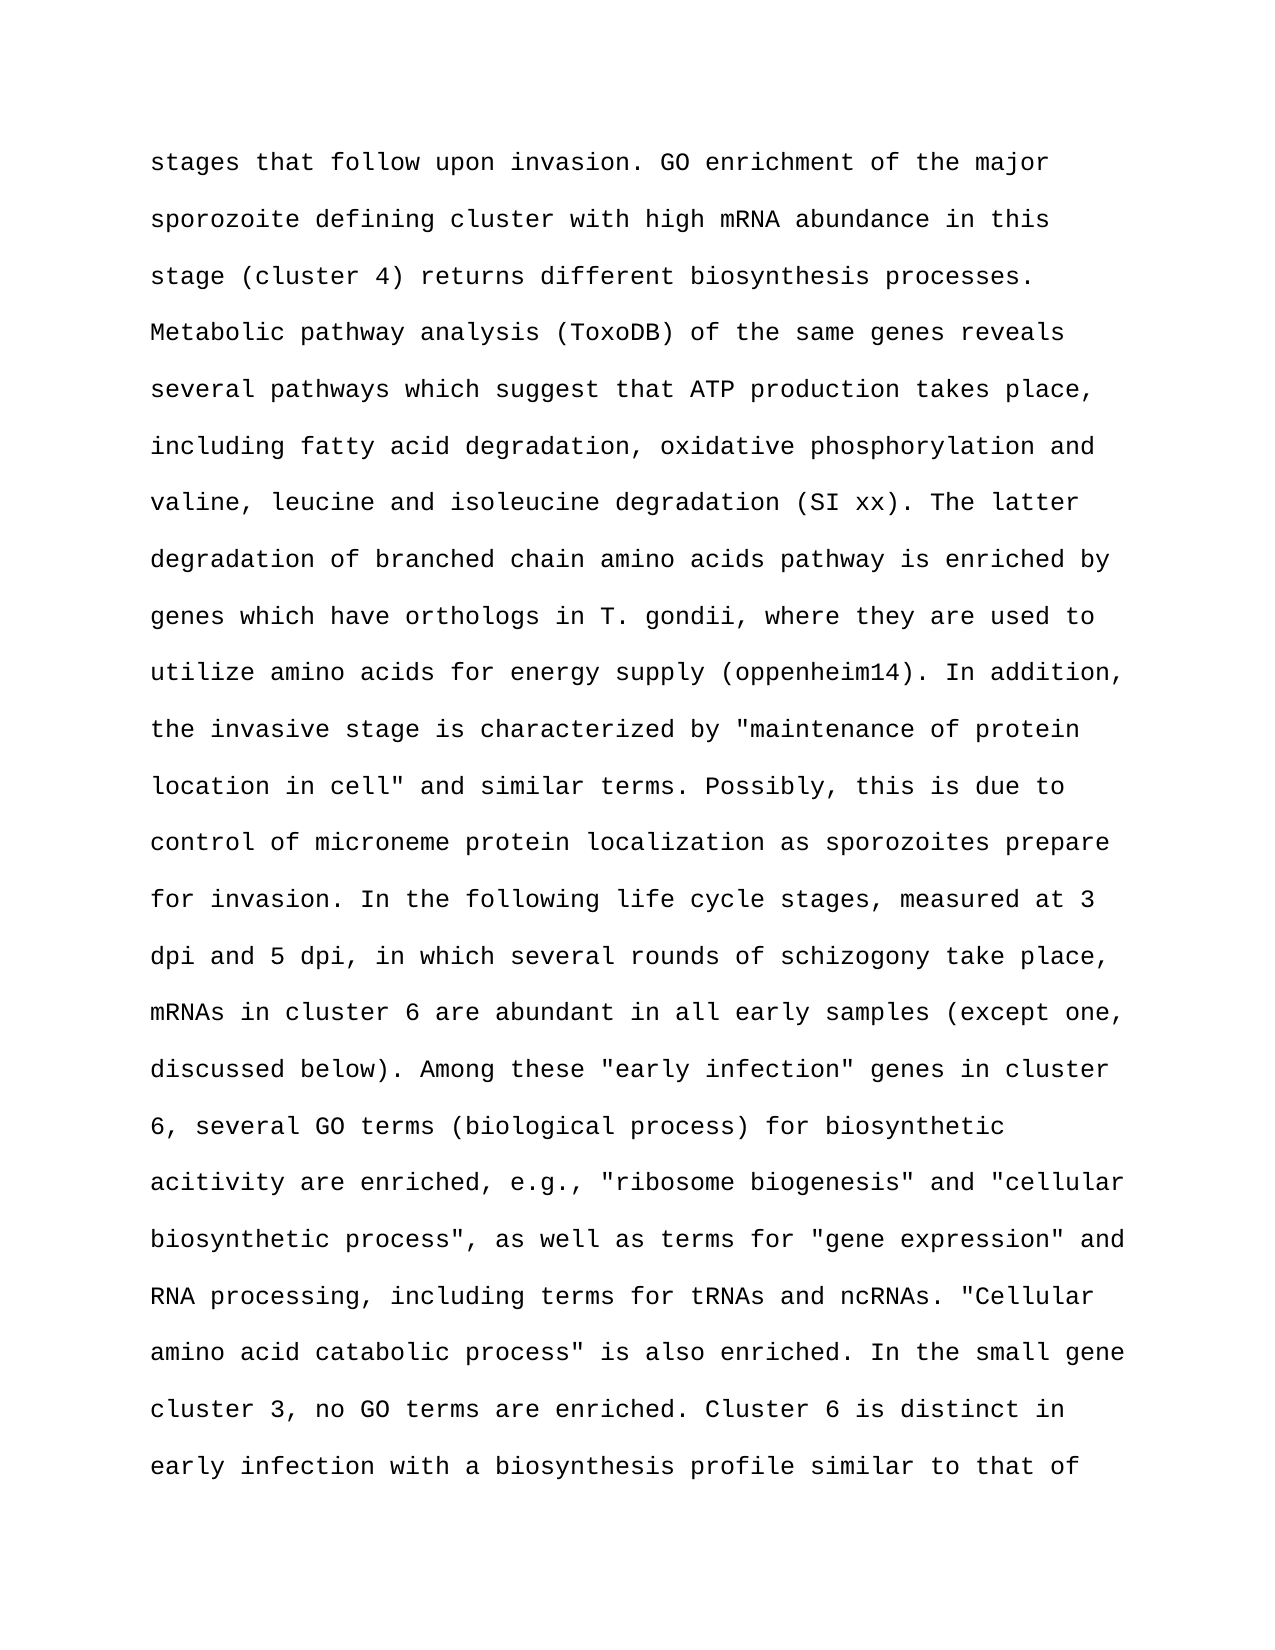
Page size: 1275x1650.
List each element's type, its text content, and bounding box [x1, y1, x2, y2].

text stages that follow upon invasion. GO enrichment of the major sporozoite defining cluster with high mRNA abundance in this stage (cluster 4) returns different biosynthesis processes. Metabolic pathway analysis (ToxoDB) of the same genes reveals several pathways which suggest that ATP production takes place, including fatty acid degradation, oxidative phosphorylation and valine, leucine and isoleucine degradation (SI xx). The latter degradation of branched chain amino acids pathway is enriched by genes which have orthologs in T. gondii, where they are used to utilize amino acids for energy supply (oppenheim14). In addition, the invasive stage is characterized by "maintenance of protein location in cell" and similar terms. Possibly, this is due to control of microneme protein localization as sporozoites prepare for invasion. In the following life cycle stages, measured at 3 dpi and 5 dpi, in which several rounds of schizogony take place, mRNAs in cluster 6 are abundant in all early samples (except one, discussed below). Among these "early infection" genes in cluster 6, several GO terms (biological process) for biosynthetic acitivity are enriched, e.g., "ribosome biogenesis" and "cellular biosynthetic process", as well as terms for "gene expression" and RNA processing, including terms for tRNAs and ncRNAs. "Cellular amino acid catabolic process" is also enriched. In the small gene cluster 3, no GO terms are enriched. Cluster 6 is distinct in early infection with a biosynthesis profile similar to that of [150, 150, 1125, 1482]
